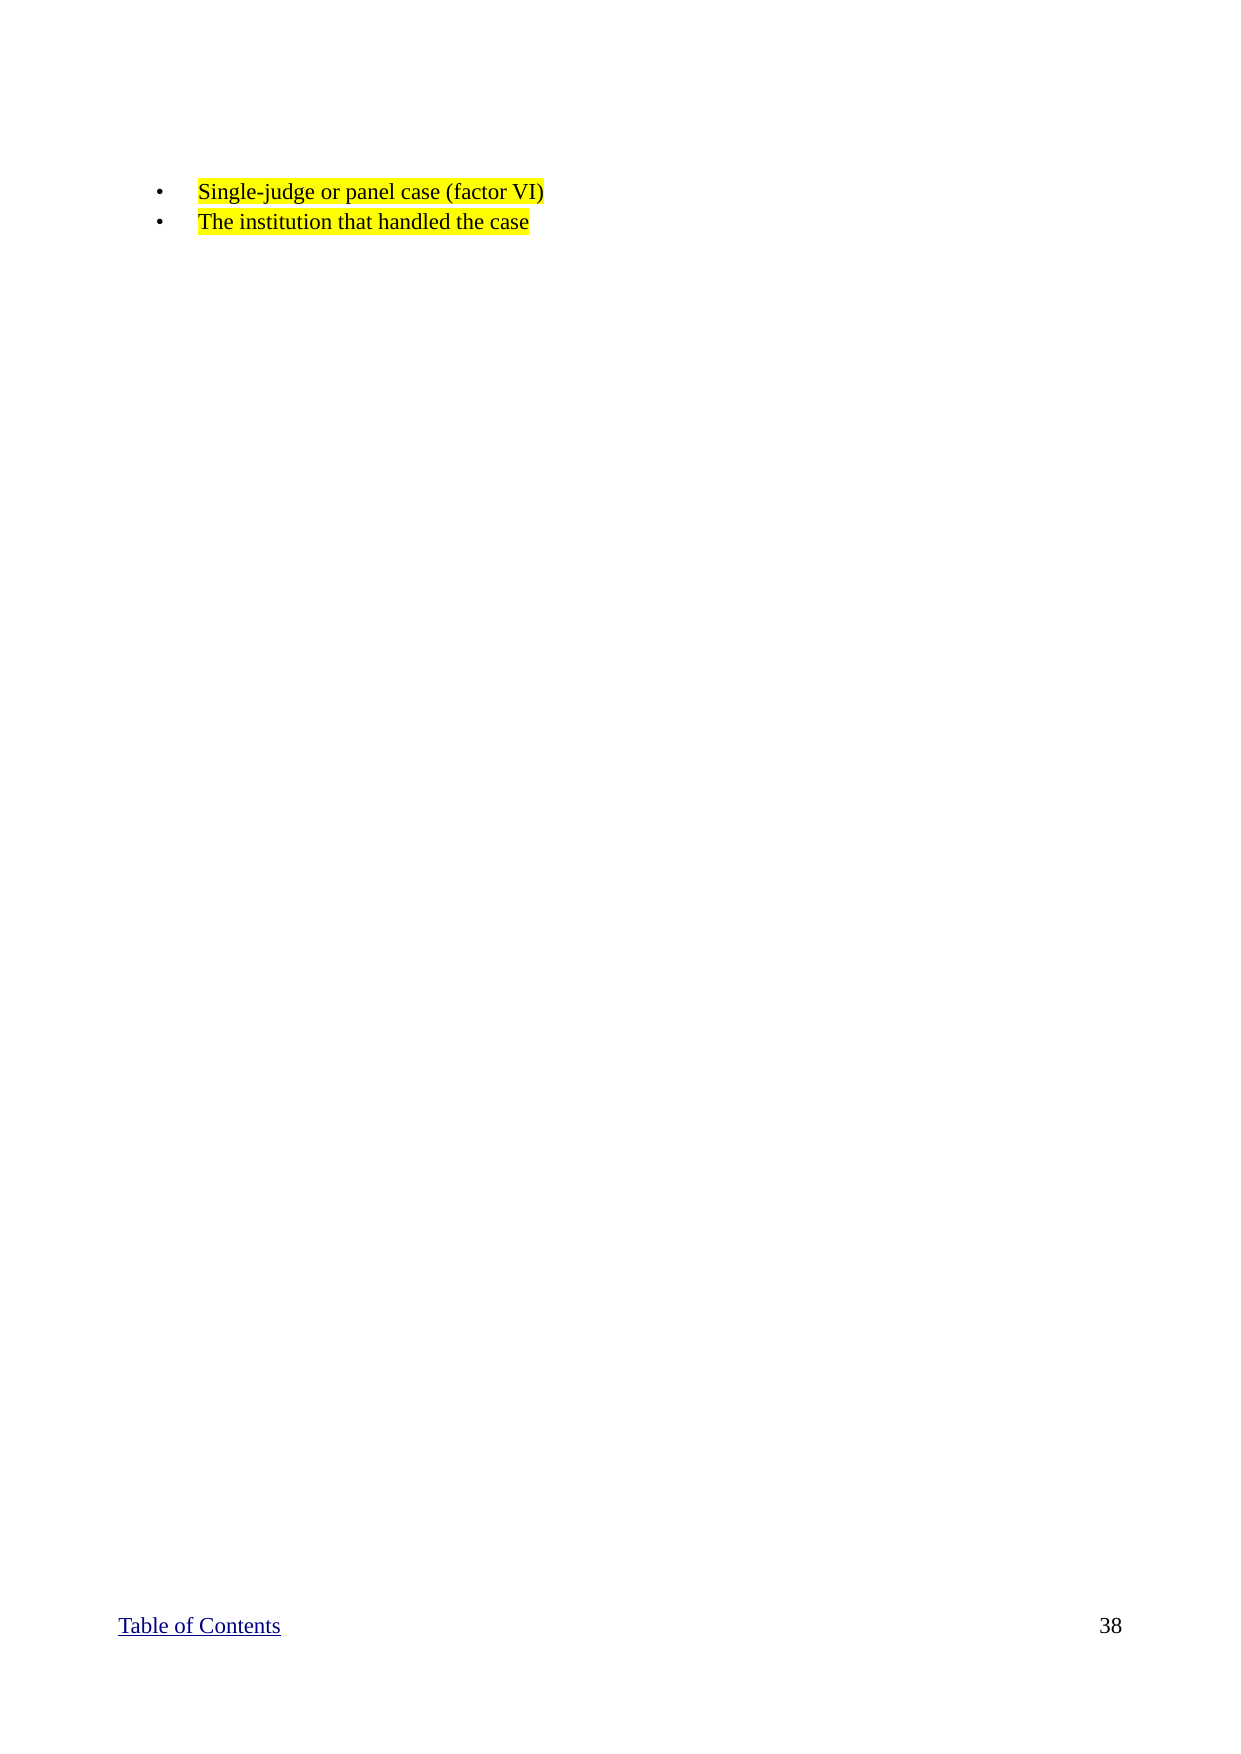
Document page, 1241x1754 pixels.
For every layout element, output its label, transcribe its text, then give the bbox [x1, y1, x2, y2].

list The institution that handled the case [156, 208, 1122, 235]
list Single-judge or panel case (factor VI) [156, 178, 1122, 204]
